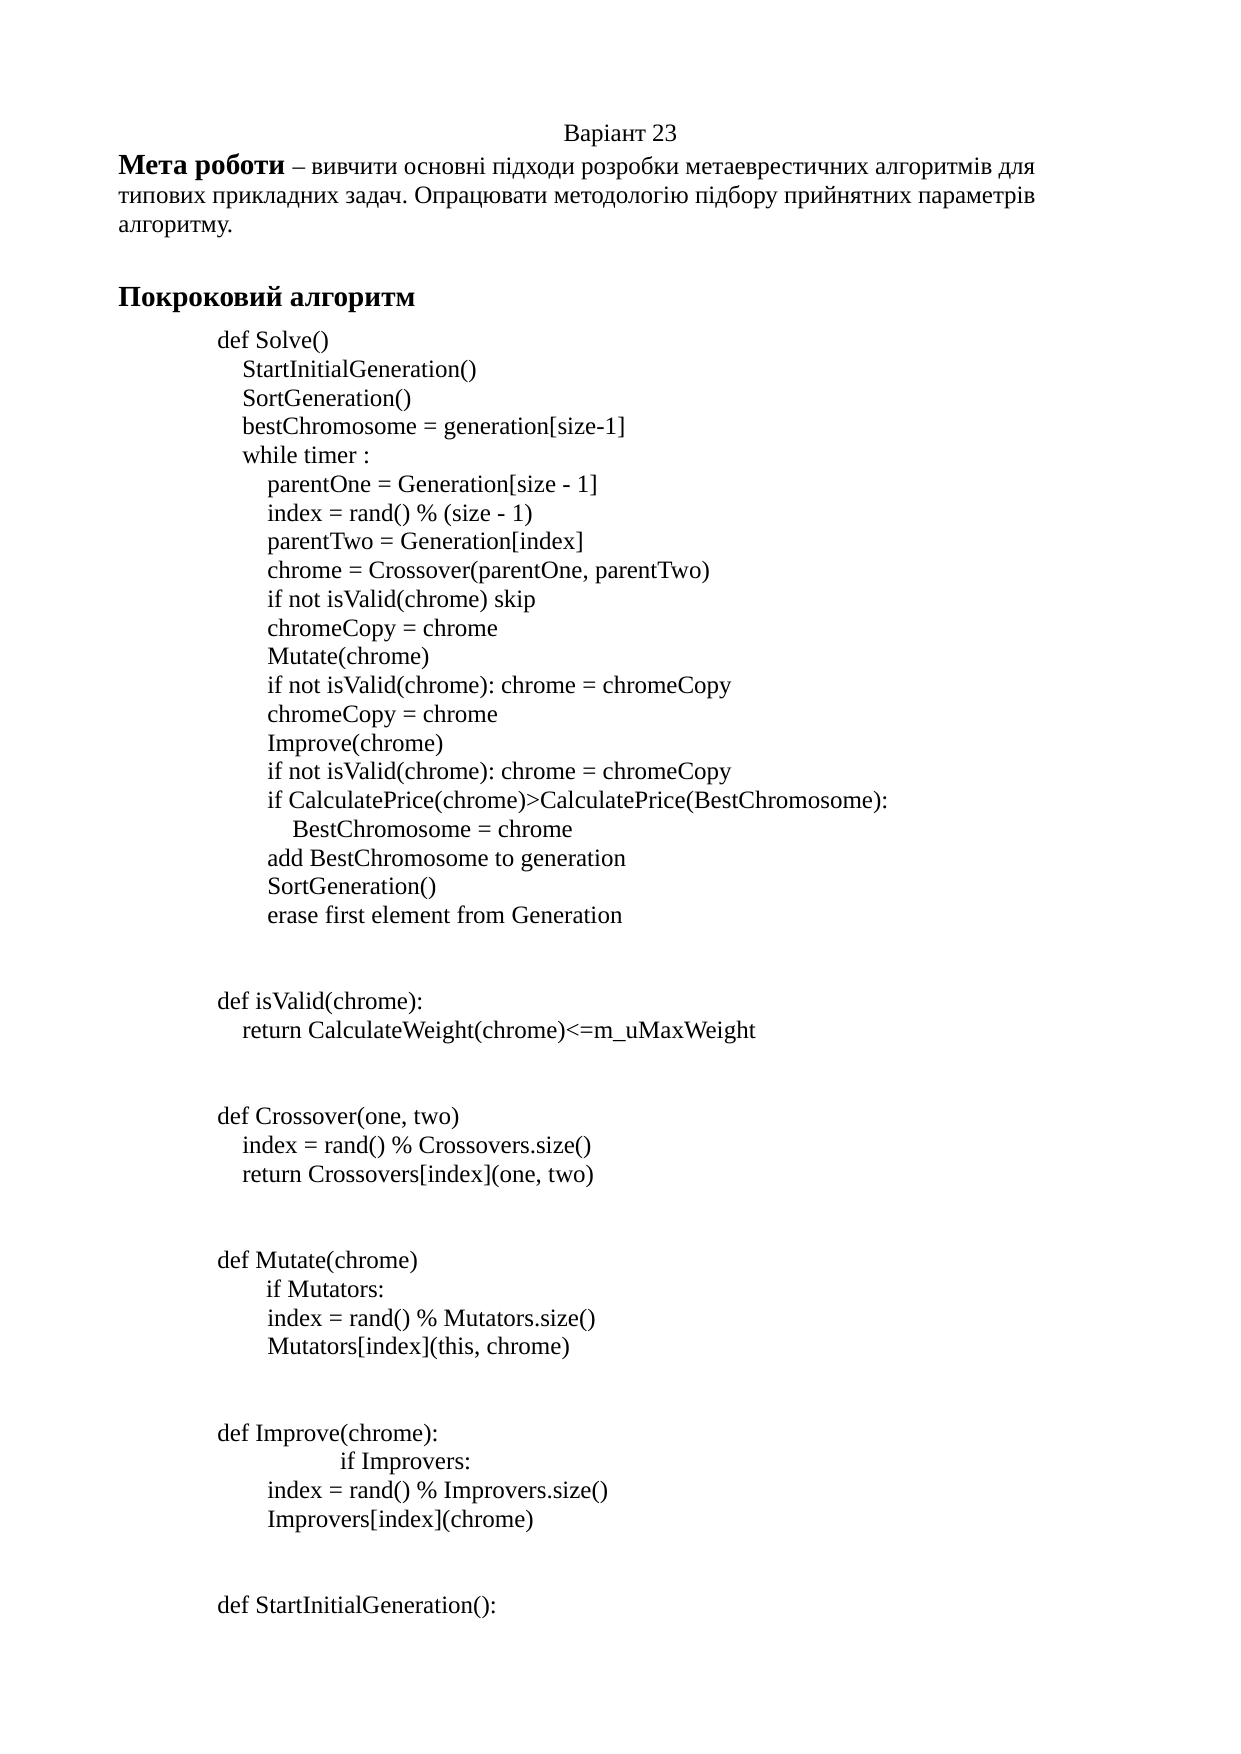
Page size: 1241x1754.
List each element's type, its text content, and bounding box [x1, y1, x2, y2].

text erase first element from Generation [118, 900, 1122, 929]
text return Crossovers[index](one, two) [118, 1159, 1122, 1188]
text if Improvers: [118, 1446, 1122, 1475]
text chrome = Crossover(parentOne, parentTwo) [118, 555, 1122, 584]
text if Mutators: [118, 1274, 1122, 1303]
text Варіант 23 [118, 118, 1122, 147]
text index = rand() % Mutators.size() [118, 1303, 1122, 1331]
text if not isValid(chrome): chrome = chromeCopy [118, 756, 1122, 785]
text index = rand() % Crossovers.size() [118, 1130, 1122, 1159]
text BestChromosome = chrome [118, 814, 1122, 843]
text def Improve(chrome): [118, 1418, 1122, 1446]
text Mutate(chrome) [118, 641, 1122, 670]
text def Crossover(one, two) [118, 1101, 1122, 1130]
subtitle Покроковий алгоритм [118, 279, 1122, 313]
text Мета роботи – вивчити основні підходи розробки метаеврестичних алгоритмів для типових прикладних задач. Опрацювати методологію підбору прийнятних параметрів алгоритму. [118, 147, 1122, 238]
text def Mutate(chrome) [118, 1245, 1122, 1274]
text Improvers[index](chrome) [118, 1504, 1122, 1533]
text StartInitialGeneration() [118, 354, 1122, 383]
text index = rand() % (size - 1) [118, 498, 1122, 526]
text index = rand() % Improvers.size() [118, 1475, 1122, 1504]
text if not isValid(chrome) skip [118, 584, 1122, 613]
text chromeCopy = chrome [118, 699, 1122, 728]
text while timer : [118, 440, 1122, 469]
text def Solve() [118, 325, 1122, 354]
text chromeCopy = chrome [118, 613, 1122, 641]
text bestChromosome = generation[size-1] [118, 411, 1122, 440]
text add BestChromosome to generation [118, 843, 1122, 871]
text Improve(chrome) [118, 728, 1122, 756]
text def StartInitialGeneration(): [118, 1590, 1122, 1619]
text if not isValid(chrome): chrome = chromeCopy [118, 670, 1122, 699]
text parentOne = Generation[size - 1] [118, 469, 1122, 498]
text def isValid(chrome): [118, 986, 1122, 1015]
text Mutators[index](this, chrome) [118, 1331, 1122, 1360]
text SortGeneration() [118, 383, 1122, 411]
text SortGeneration() [118, 871, 1122, 900]
text return CalculateWeight(chrome)<=m_uMaxWeight [118, 1015, 1122, 1044]
text if CalculatePrice(chrome)>CalculatePrice(BestChromosome): [118, 785, 1122, 814]
text parentTwo = Generation[index] [118, 526, 1122, 555]
